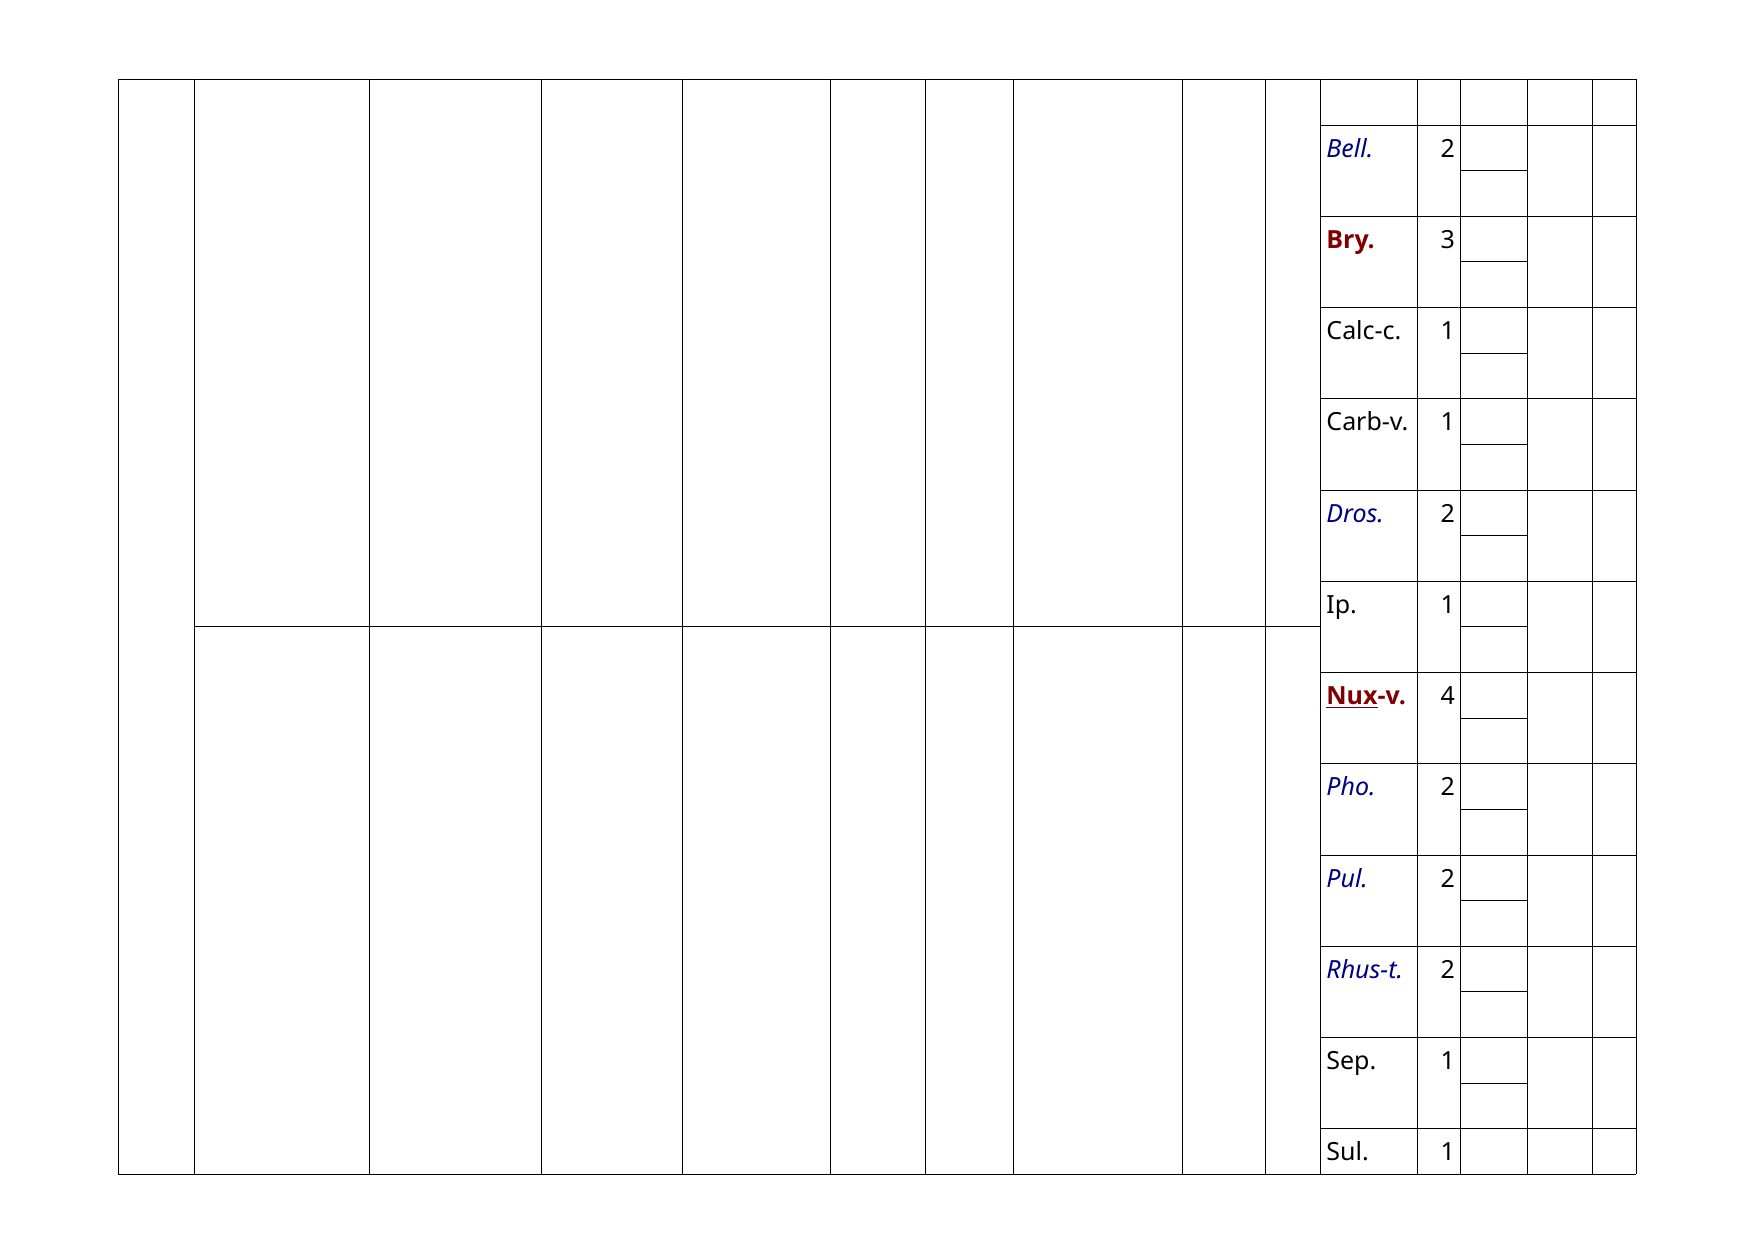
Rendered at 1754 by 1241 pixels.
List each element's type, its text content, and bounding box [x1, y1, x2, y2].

table_cell 1 [1418, 582, 1460, 672]
table_cell [195, 80, 369, 626]
table_cell [1321, 80, 1417, 124]
table_cell [1183, 80, 1265, 626]
table_cell Ip. [1321, 582, 1417, 672]
table_cell Pho. [1321, 764, 1417, 854]
table_cell [1461, 719, 1527, 763]
table_cell Bell. [1321, 126, 1417, 216]
table_cell [542, 80, 682, 626]
table_cell [1593, 217, 1636, 307]
table_cell Calc-c. [1321, 308, 1417, 398]
table_cell [1461, 262, 1527, 307]
table_cell [119, 80, 194, 1174]
table_cell [1593, 491, 1636, 581]
table_cell [1593, 80, 1636, 124]
table_cell [1528, 308, 1592, 398]
table_cell [1528, 1129, 1592, 1174]
table_cell [1593, 399, 1636, 489]
table_cell 2 [1418, 764, 1460, 854]
table_cell [1528, 1038, 1592, 1128]
table_cell [1461, 445, 1527, 489]
table_cell [1461, 491, 1527, 535]
table_cell [1461, 80, 1527, 124]
table_cell [1461, 856, 1527, 900]
table_cell [1528, 856, 1592, 946]
table_cell [1593, 947, 1636, 1037]
table_cell [1183, 627, 1265, 1174]
table_cell [1418, 80, 1460, 124]
table_cell [1461, 1129, 1527, 1174]
table_cell 2 [1418, 947, 1460, 1037]
table_cell [1461, 354, 1527, 398]
table_cell [1461, 1084, 1527, 1128]
table_cell [195, 627, 369, 1174]
table_cell [1014, 627, 1182, 1174]
table_cell Bry. [1321, 217, 1417, 307]
table_cell [831, 627, 925, 1174]
table_cell [1528, 80, 1592, 124]
table_cell [1528, 947, 1592, 1037]
table_cell [1461, 992, 1527, 1037]
table_cell [1461, 399, 1527, 444]
table_cell [683, 80, 830, 626]
table_cell 2 [1418, 126, 1460, 216]
table_cell 1 [1418, 1038, 1460, 1128]
table_cell Carb-v. [1321, 399, 1417, 489]
table_cell 1 [1418, 308, 1460, 398]
table_cell [1528, 673, 1592, 763]
table_cell [1528, 764, 1592, 854]
table_cell [542, 627, 682, 1174]
table_cell 2 [1418, 856, 1460, 946]
table_cell [1528, 582, 1592, 672]
table_cell [1593, 856, 1636, 946]
table_cell 3 [1418, 217, 1460, 307]
table_cell 1 [1418, 1129, 1460, 1174]
table_cell [831, 80, 925, 626]
table_cell [1014, 80, 1182, 626]
table_cell [1461, 1038, 1527, 1083]
table_cell [926, 80, 1013, 626]
table_cell [1461, 901, 1527, 946]
table_cell [1461, 217, 1527, 261]
table_cell Pul. [1321, 856, 1417, 946]
table_cell [1593, 1129, 1636, 1174]
table_cell [1461, 764, 1527, 809]
table_cell [1461, 536, 1527, 581]
table_cell [1593, 126, 1636, 216]
table_cell [1593, 308, 1636, 398]
table_cell Sep. [1321, 1038, 1417, 1128]
table_cell Dros. [1321, 491, 1417, 581]
table_cell [1528, 491, 1592, 581]
table_cell [1461, 627, 1527, 672]
table_cell [1461, 308, 1527, 353]
table_cell [370, 80, 541, 626]
table_cell [370, 627, 541, 1174]
table_cell 4 [1418, 673, 1460, 763]
table_cell 2 [1418, 491, 1460, 581]
table_cell [1461, 582, 1527, 626]
table_cell [1461, 810, 1527, 854]
table_cell [1528, 399, 1592, 489]
table_cell [1593, 764, 1636, 854]
table_cell [1461, 171, 1527, 216]
table_cell [1593, 1038, 1636, 1128]
table_cell [683, 627, 830, 1174]
table_cell [1593, 673, 1636, 763]
table_cell [926, 627, 1013, 1174]
table_cell [1461, 126, 1527, 170]
table_cell 1 [1418, 399, 1460, 489]
table_cell [1528, 126, 1592, 216]
table_cell [1266, 80, 1320, 626]
table_cell Sul. [1321, 1129, 1417, 1174]
table_cell [1266, 627, 1320, 1174]
table_cell Nux-v. [1321, 673, 1417, 763]
table_cell [1461, 947, 1527, 991]
table_cell [1528, 217, 1592, 307]
table_cell [1461, 673, 1527, 718]
table_cell Rhus-t. [1321, 947, 1417, 1037]
table_cell [1593, 582, 1636, 672]
